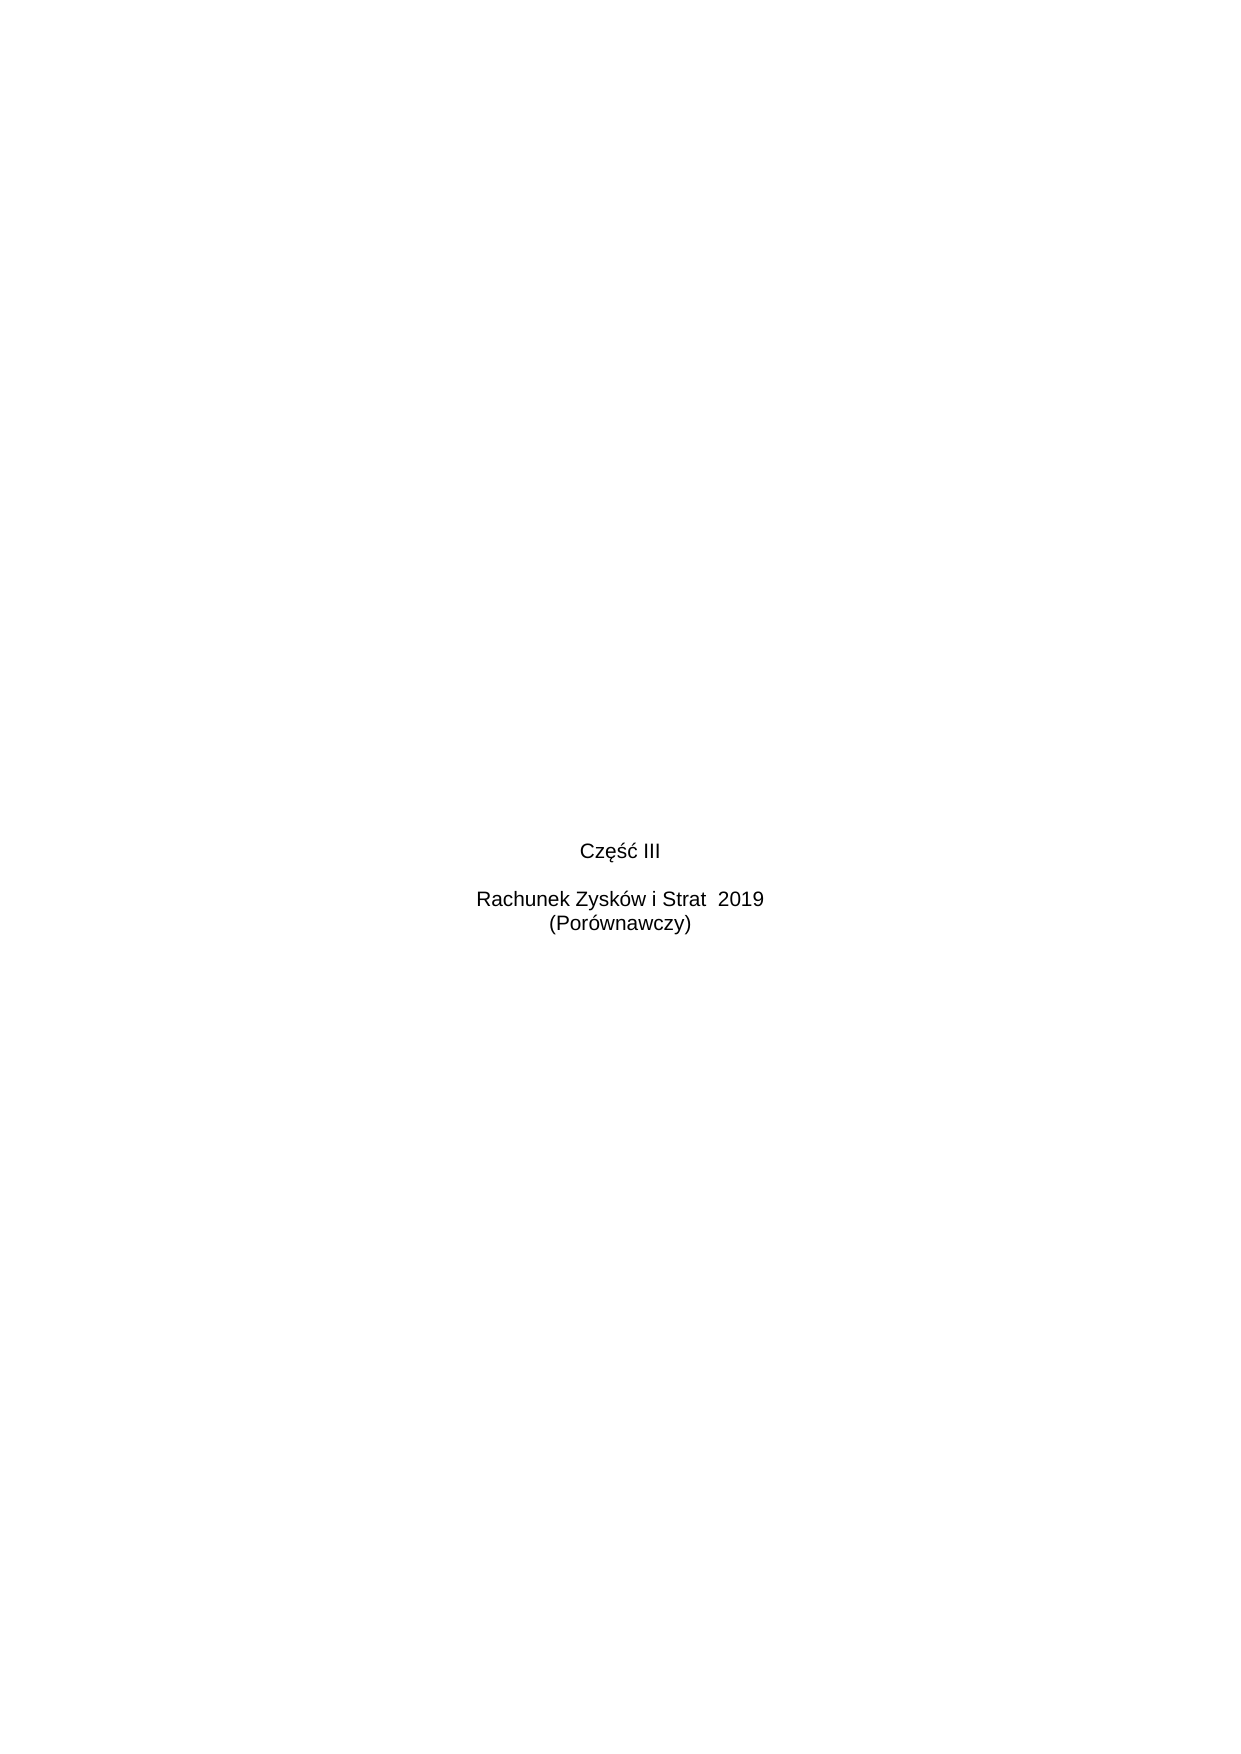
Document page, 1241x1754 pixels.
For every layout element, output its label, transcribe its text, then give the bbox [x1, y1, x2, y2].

text (Porównawczy) [118, 911, 1122, 935]
text Rachunek Zysków i Strat 2019 [118, 887, 1122, 911]
text Część III [118, 839, 1122, 863]
